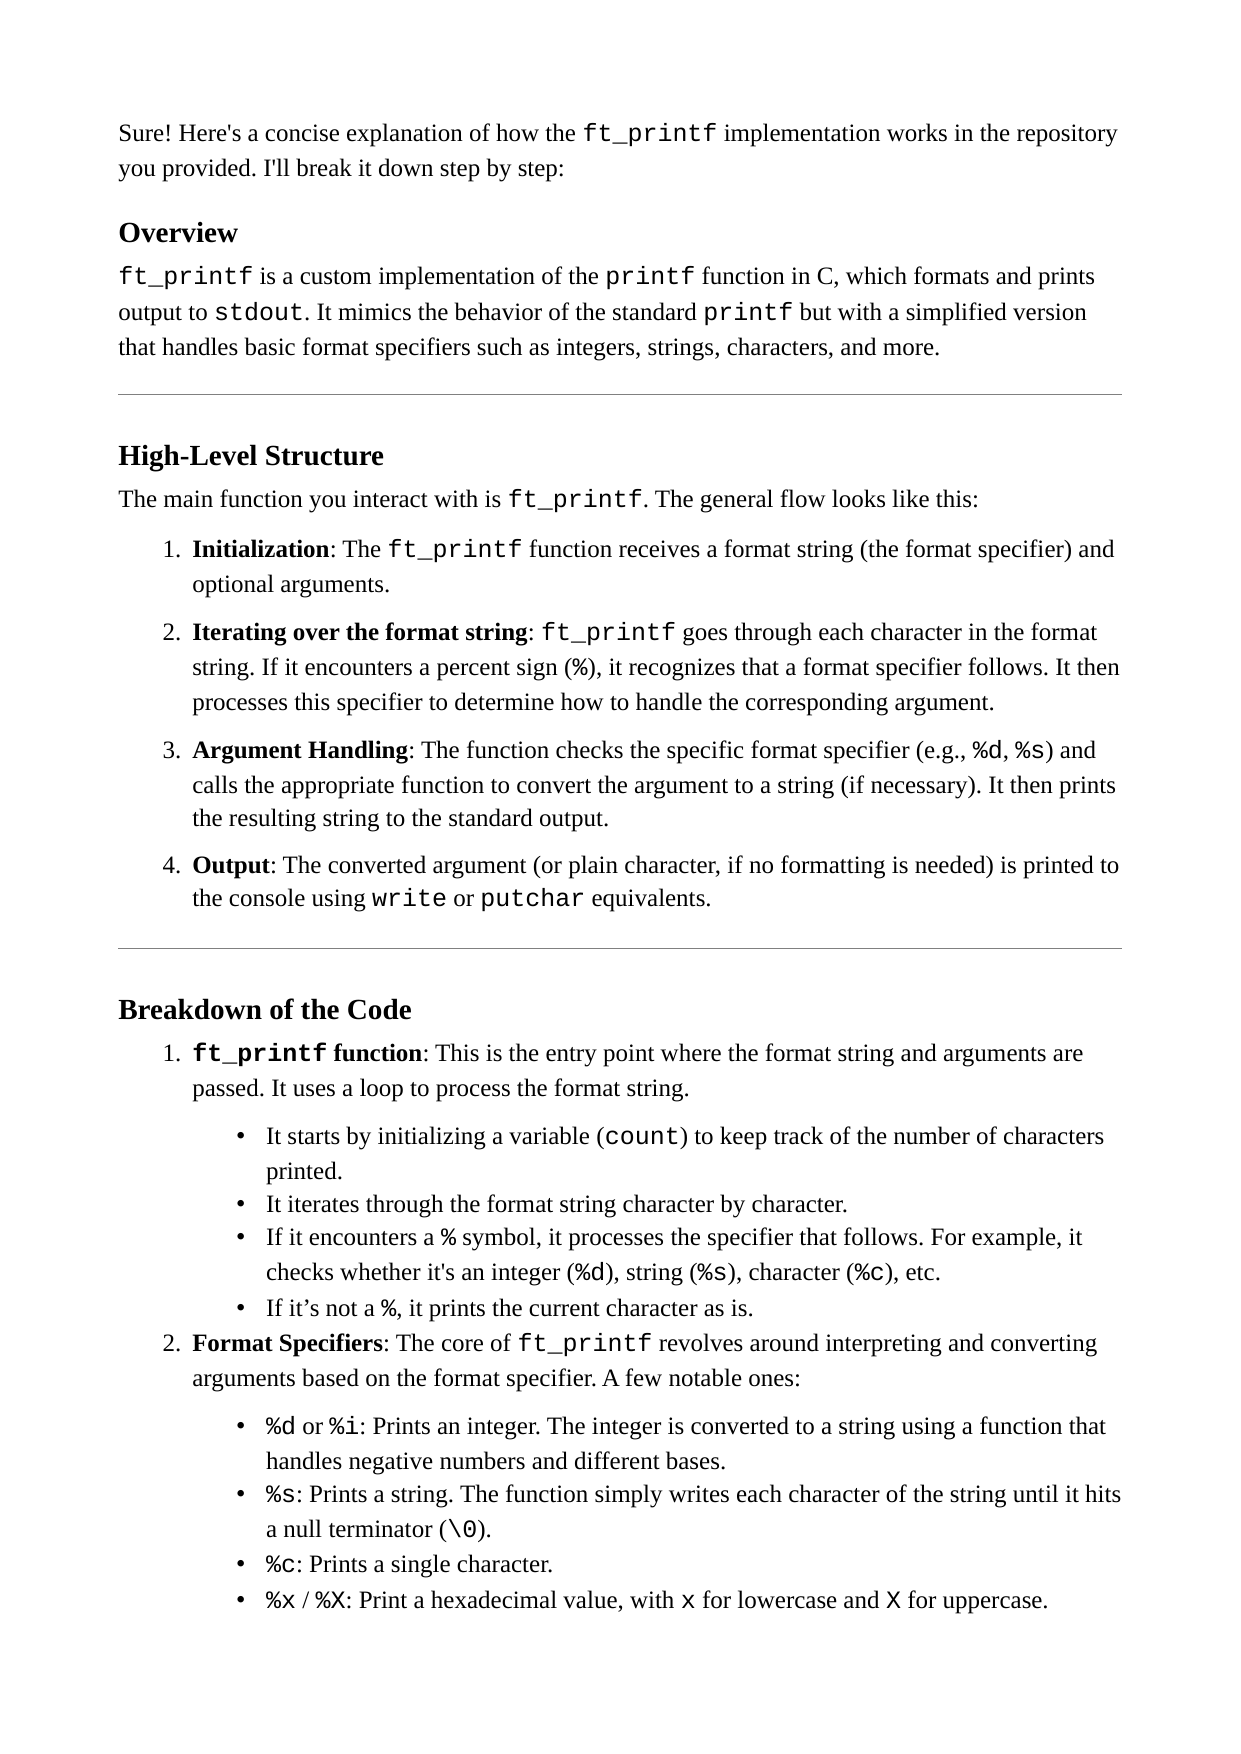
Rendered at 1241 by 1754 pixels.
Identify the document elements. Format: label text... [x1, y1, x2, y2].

list Format Specifiers: The core of ft_printf revolves around interpreting and converting arguments based on the format specifier. A few notable ones: [162, 1328, 1122, 1392]
subtitle Overview [118, 215, 1122, 249]
list Iterating over the format string: ft_printf goes through each character in the format string. If it encounters a percent sign (%), it recognizes that a format specifier follows. It then processes this specifier to determine how to handle the corresponding argument. [162, 617, 1122, 716]
list %s: Prints a string. The function simply writes each character of the string until it hits a null terminator (\0). [236, 1479, 1122, 1545]
list %x / %X: Print a hexadecimal value, with x for lowercase and X for uppercase. [236, 1585, 1122, 1616]
text The main function you interact with is ft_printf. The general flow looks like this: [118, 484, 1122, 515]
list If it encounters a % symbol, it processes the specifier that follows. For example, it checks whether it's an integer (%d), string (%s), character (%c), etc. [236, 1222, 1122, 1288]
subtitle High-Level Structure [118, 438, 1122, 472]
list %c: Prints a single character. [236, 1549, 1122, 1580]
list Output: The converted argument (or plain character, if no formatting is needed) is printed to the console using write or putchar equivalents. [162, 850, 1122, 914]
list Initialization: The ft_printf function receives a format string (the format specifier) and optional arguments. [162, 534, 1122, 598]
list It iterates through the format string character by character. [236, 1189, 1122, 1218]
list ft_printf function: This is the entry point where the format string and arguments are passed. It uses a loop to process the format string. [162, 1038, 1122, 1102]
list It starts by initializing a variable (count) to keep track of the number of characters printed. [236, 1121, 1122, 1185]
list Argument Handling: The function checks the specific format specifier (e.g., %d, %s) and calls the appropriate function to convert the argument to a string (if necessary). It then prints the resulting string to the standard output. [162, 735, 1122, 832]
subtitle Breakdown of the Code [118, 992, 1122, 1026]
text ft_printf is a custom implementation of the printf function in C, which formats and prints output to stdout. It mimics the behavior of the standard printf but with a simplified version that handles basic format specifiers such as integers, strings, characters, and more. [118, 261, 1122, 360]
text Sure! Here's a concise explanation of how the ft_printf implementation works in the repository you provided. I'll break it down step by step: [118, 118, 1122, 182]
list %d or %i: Prints an integer. The integer is converted to a string using a function that handles negative numbers and different bases. [236, 1411, 1122, 1475]
list If it’s not a %, it prints the current character as is. [236, 1293, 1122, 1323]
